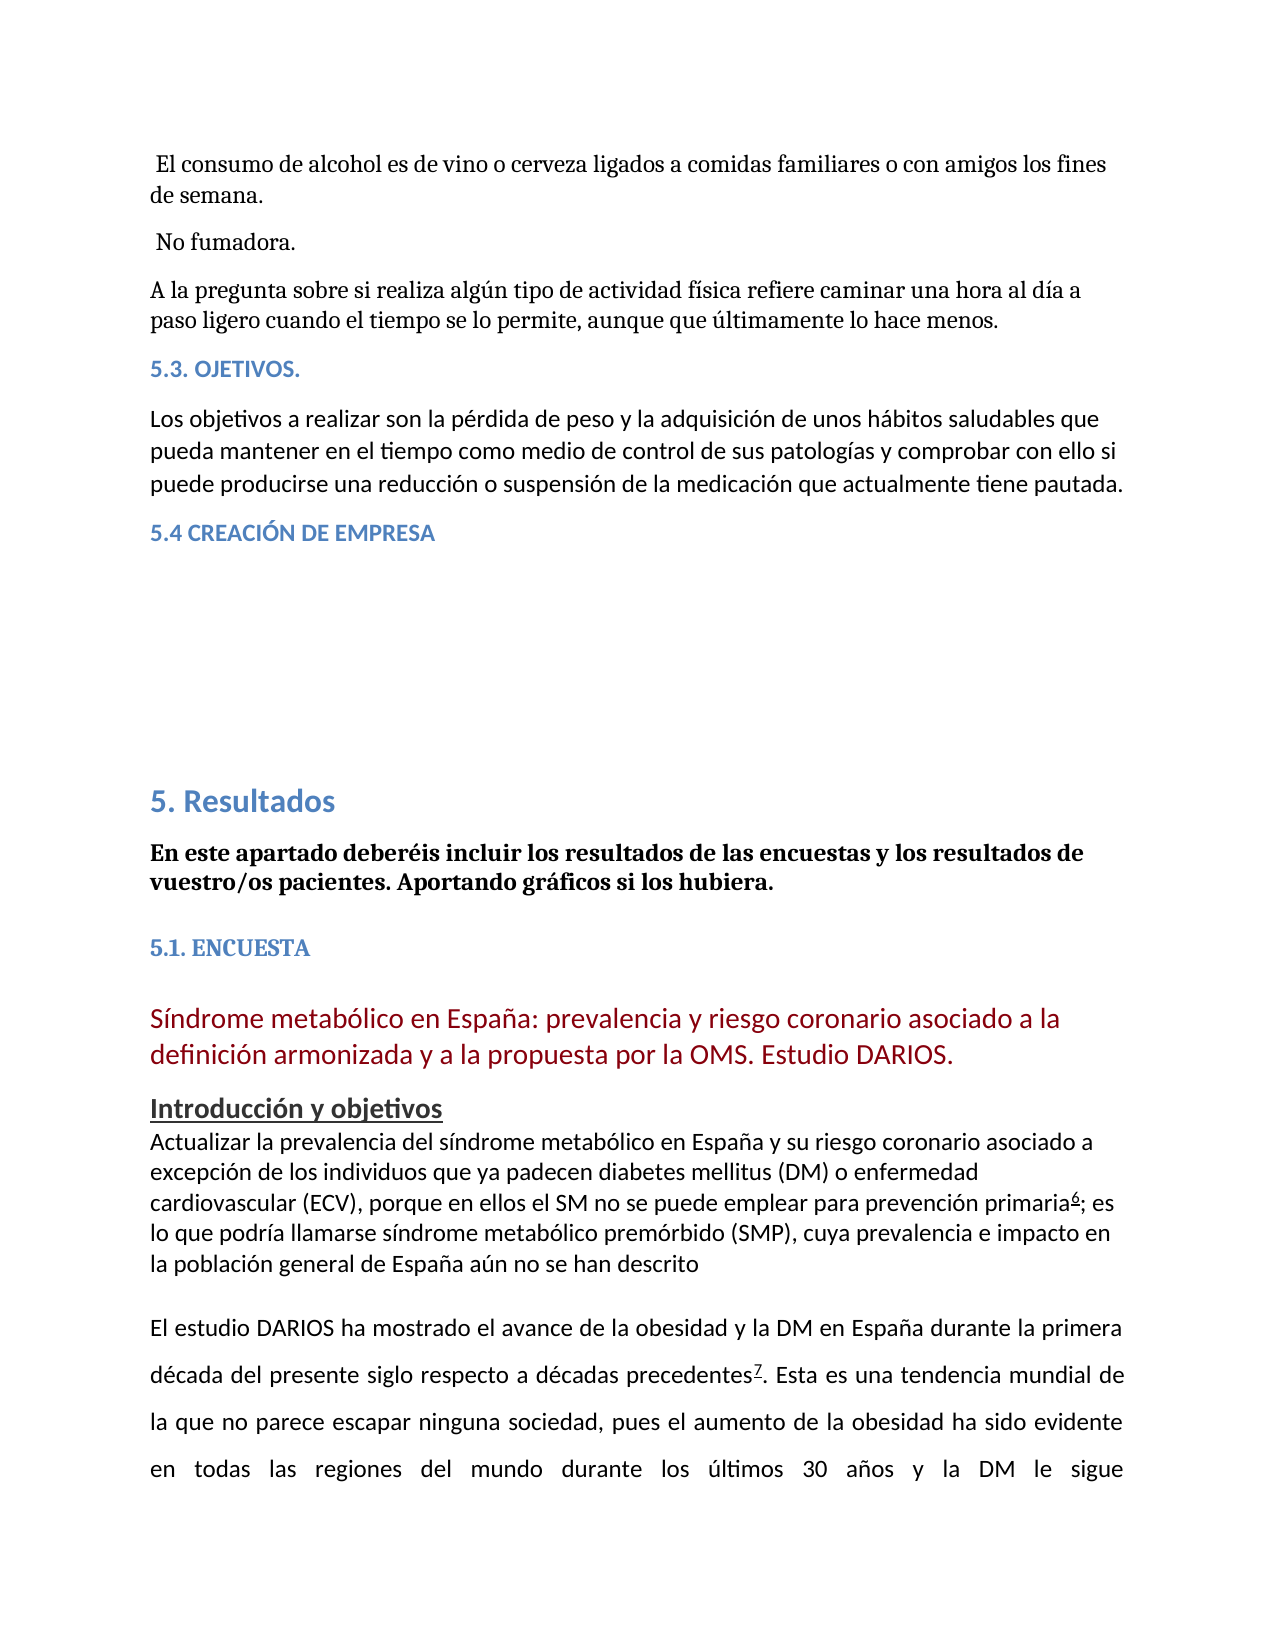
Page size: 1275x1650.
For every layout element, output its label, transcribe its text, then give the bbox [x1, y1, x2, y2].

text A la pregunta sobre si realiza algún tipo de actividad física refiere caminar una hora al día a paso ligero cuando el tiempo se lo permite, aunque que últimamente lo hace menos. [150, 276, 1125, 335]
subtitle 5. Resultados [150, 779, 1125, 820]
text Introducción y objetivos Actualizar la prevalencia del síndrome metabólico en España y su riesgo coronario asociado a excepción de los individuos que ya padecen diabetes mellitus (DM) o enfermedad cardiovascular (ECV), porque en ellos el SM no se puede emplear para prevención primaria6; es lo que podría llamarse síndrome metabólico premórbido (SMP), cuya prevalencia e impacto en la población general de España aún no se han descrito [150, 1090, 1125, 1278]
text 5.4 CREACIÓN DE EMPRESA [150, 517, 1125, 548]
text En este apartado deberéis incluir los resultados de las encuestas y los resultados de vuestro/os pacientes. Aportando gráficos si los hubiera. [150, 839, 1125, 897]
text El consumo de alcohol es de vino o cerveza ligados a comidas familiares o con amigos los fines de semana. [150, 150, 1125, 209]
text 5.3. OJETIVOS. [150, 354, 1125, 384]
text El estudio DARIOS ha mostrado el avance de la obesidad y la DM en España durante la primera década del presente siglo respecto a décadas precedentes7. Esta es una tendencia mundial de la que no parece escapar ninguna sociedad, pues el aumento de la obesidad ha sido evidente en todas las regiones del mundo durante los últimos 30 años y la DM le sigue [150, 1299, 1125, 1487]
text No fumadora. [150, 228, 1125, 257]
text 5.1. ENCUESTA [150, 934, 1125, 963]
text Síndrome metabólico en España: prevalencia y riesgo coronario asociado a la definición armonizada y a la propuesta por la OMS. Estudio DARIOS. [150, 1000, 1125, 1072]
text Los objetivos a realizar son la pérdida de peso y la adquisición de unos hábitos saludables que pueda mantener en el tiempo como medio de control de sus patologías y comprobar con ello si puede producirse una reducción o suspensión de la medicación que actualmente tiene pautada. [150, 403, 1125, 499]
